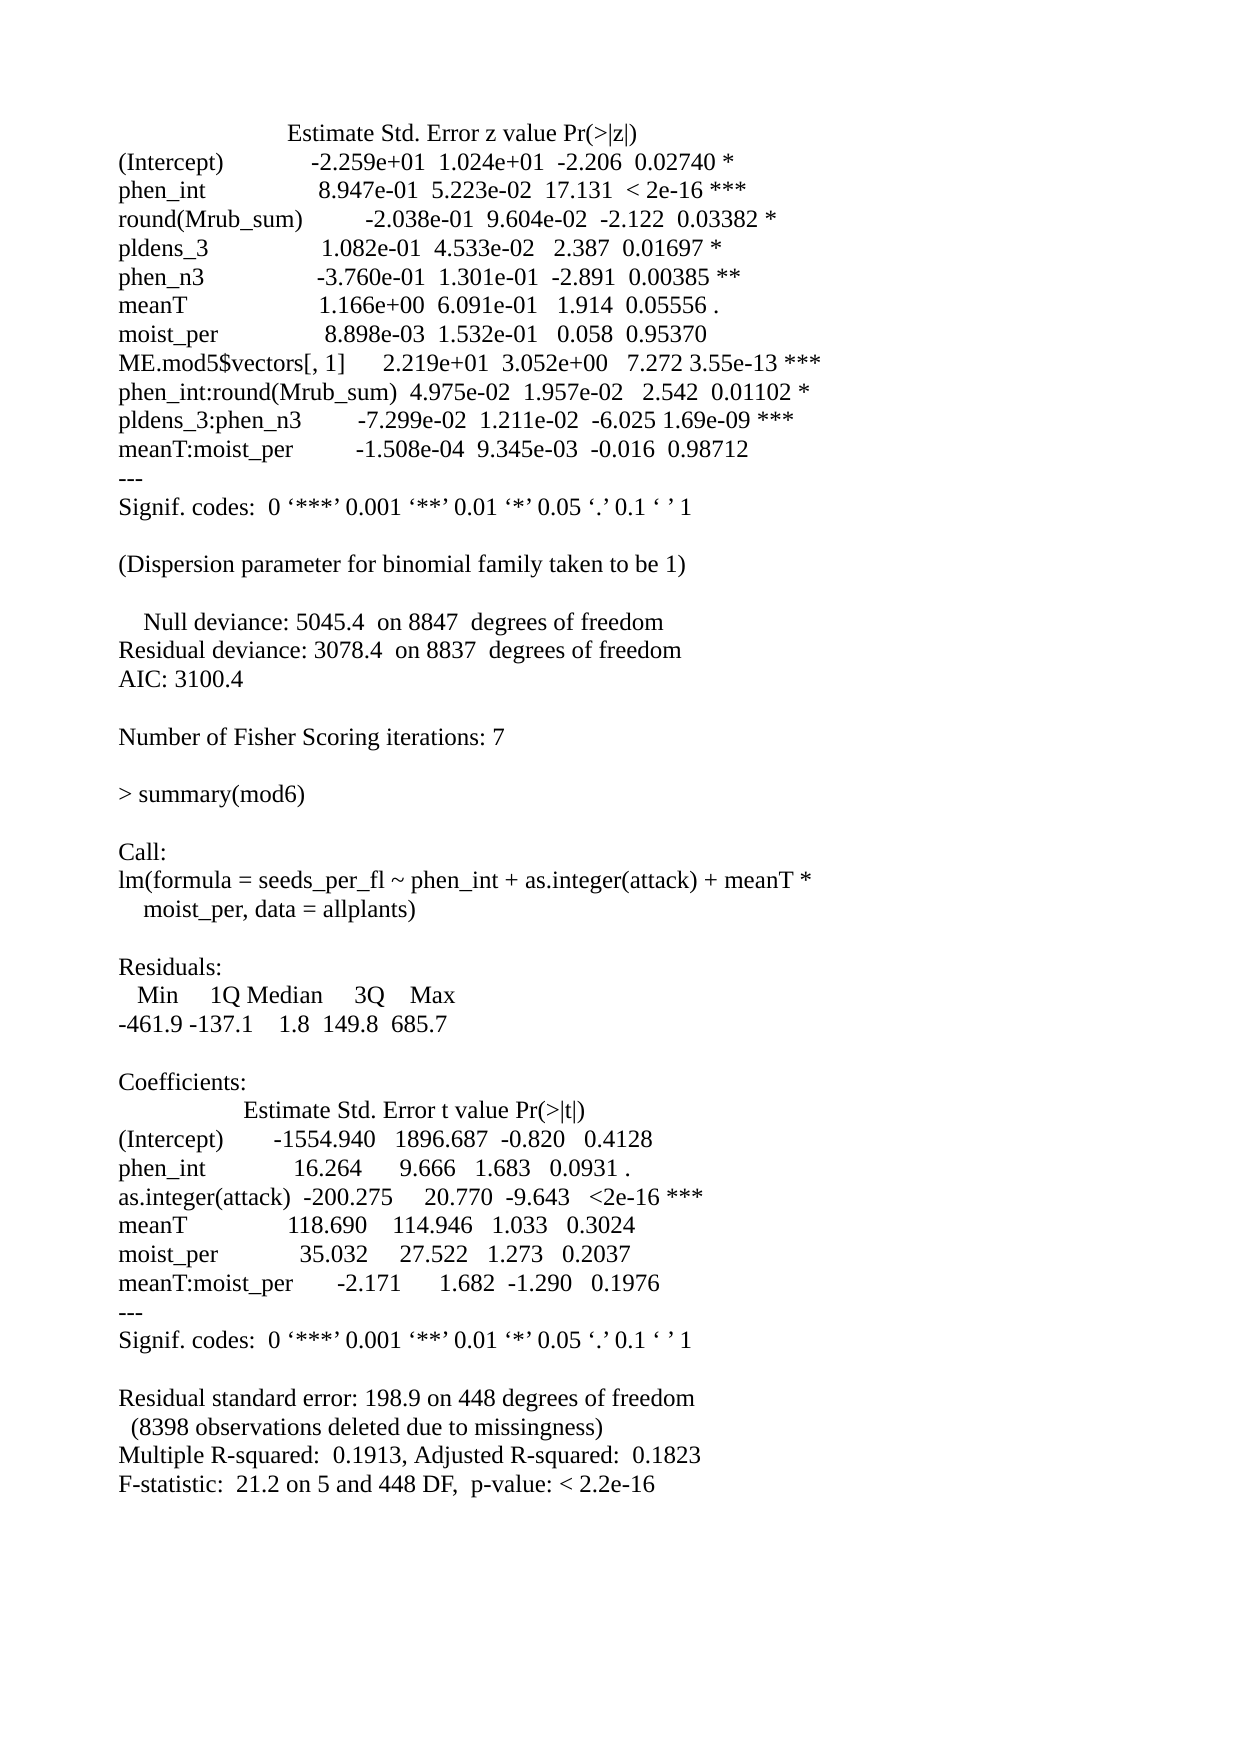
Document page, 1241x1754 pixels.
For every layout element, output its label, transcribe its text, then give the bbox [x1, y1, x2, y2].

text ME.mod5$vectors[, 1] 2.219e+01 3.052e+00 7.272 3.55e-13 *** [118, 348, 1122, 377]
text (Dispersion parameter for binomial family taken to be 1) [118, 549, 1122, 578]
text meanT 118.690 114.946 1.033 0.3024 [118, 1211, 1122, 1239]
text Min 1Q Median 3Q Max [118, 981, 1122, 1009]
text Signif. codes: 0 ‘***’ 0.001 ‘**’ 0.01 ‘*’ 0.05 ‘.’ 0.1 ‘ ’ 1 [118, 1326, 1122, 1354]
text meanT 1.166e+00 6.091e-01 1.914 0.05556 . [118, 291, 1122, 319]
text --- [118, 1297, 1122, 1326]
text moist_per 8.898e-03 1.532e-01 0.058 0.95370 [118, 319, 1122, 348]
text (Intercept) -2.259e+01 1.024e+01 -2.206 0.02740 * [118, 147, 1122, 176]
text as.integer(attack) -200.275 20.770 -9.643 <2e-16 *** [118, 1182, 1122, 1211]
text Call: [118, 837, 1122, 866]
text (8398 observations deleted due to missingness) [118, 1412, 1122, 1441]
text round(Mrub_sum) -2.038e-01 9.604e-02 -2.122 0.03382 * [118, 204, 1122, 233]
text pldens_3:phen_n3 -7.299e-02 1.211e-02 -6.025 1.69e-09 *** [118, 406, 1122, 434]
text AIC: 3100.4 [118, 664, 1122, 693]
text Estimate Std. Error z value Pr(>|z|) [118, 118, 1122, 147]
text Residual deviance: 3078.4 on 8837 degrees of freedom [118, 636, 1122, 664]
text Multiple R-squared: 0.1913, Adjusted R-squared: 0.1823 [118, 1441, 1122, 1469]
text > summary(mod6) [118, 779, 1122, 808]
text moist_per 35.032 27.522 1.273 0.2037 [118, 1239, 1122, 1268]
text phen_int 16.264 9.666 1.683 0.0931 . [118, 1153, 1122, 1182]
text phen_n3 -3.760e-01 1.301e-01 -2.891 0.00385 ** [118, 262, 1122, 291]
text Null deviance: 5045.4 on 8847 degrees of freedom [118, 607, 1122, 636]
text meanT:moist_per -1.508e-04 9.345e-03 -0.016 0.98712 [118, 434, 1122, 463]
text Estimate Std. Error t value Pr(>|t|) [118, 1096, 1122, 1124]
text moist_per, data = allplants) [118, 894, 1122, 923]
text (Intercept) -1554.940 1896.687 -0.820 0.4128 [118, 1124, 1122, 1153]
text Coefficients: [118, 1067, 1122, 1096]
text Residuals: [118, 952, 1122, 981]
text Residual standard error: 198.9 on 448 degrees of freedom [118, 1383, 1122, 1412]
text meanT:moist_per -2.171 1.682 -1.290 0.1976 [118, 1268, 1122, 1297]
text Number of Fisher Scoring iterations: 7 [118, 722, 1122, 751]
text lm(formula = seeds_per_fl ~ phen_int + as.integer(attack) + meanT * [118, 866, 1122, 894]
text phen_int 8.947e-01 5.223e-02 17.131 < 2e-16 *** [118, 176, 1122, 204]
text phen_int:round(Mrub_sum) 4.975e-02 1.957e-02 2.542 0.01102 * [118, 377, 1122, 406]
text pldens_3 1.082e-01 4.533e-02 2.387 0.01697 * [118, 233, 1122, 262]
text Signif. codes: 0 ‘***’ 0.001 ‘**’ 0.01 ‘*’ 0.05 ‘.’ 0.1 ‘ ’ 1 [118, 492, 1122, 521]
text --- [118, 463, 1122, 492]
text -461.9 -137.1 1.8 149.8 685.7 [118, 1009, 1122, 1038]
text F-statistic: 21.2 on 5 and 448 DF, p-value: < 2.2e-16 [118, 1469, 1122, 1498]
